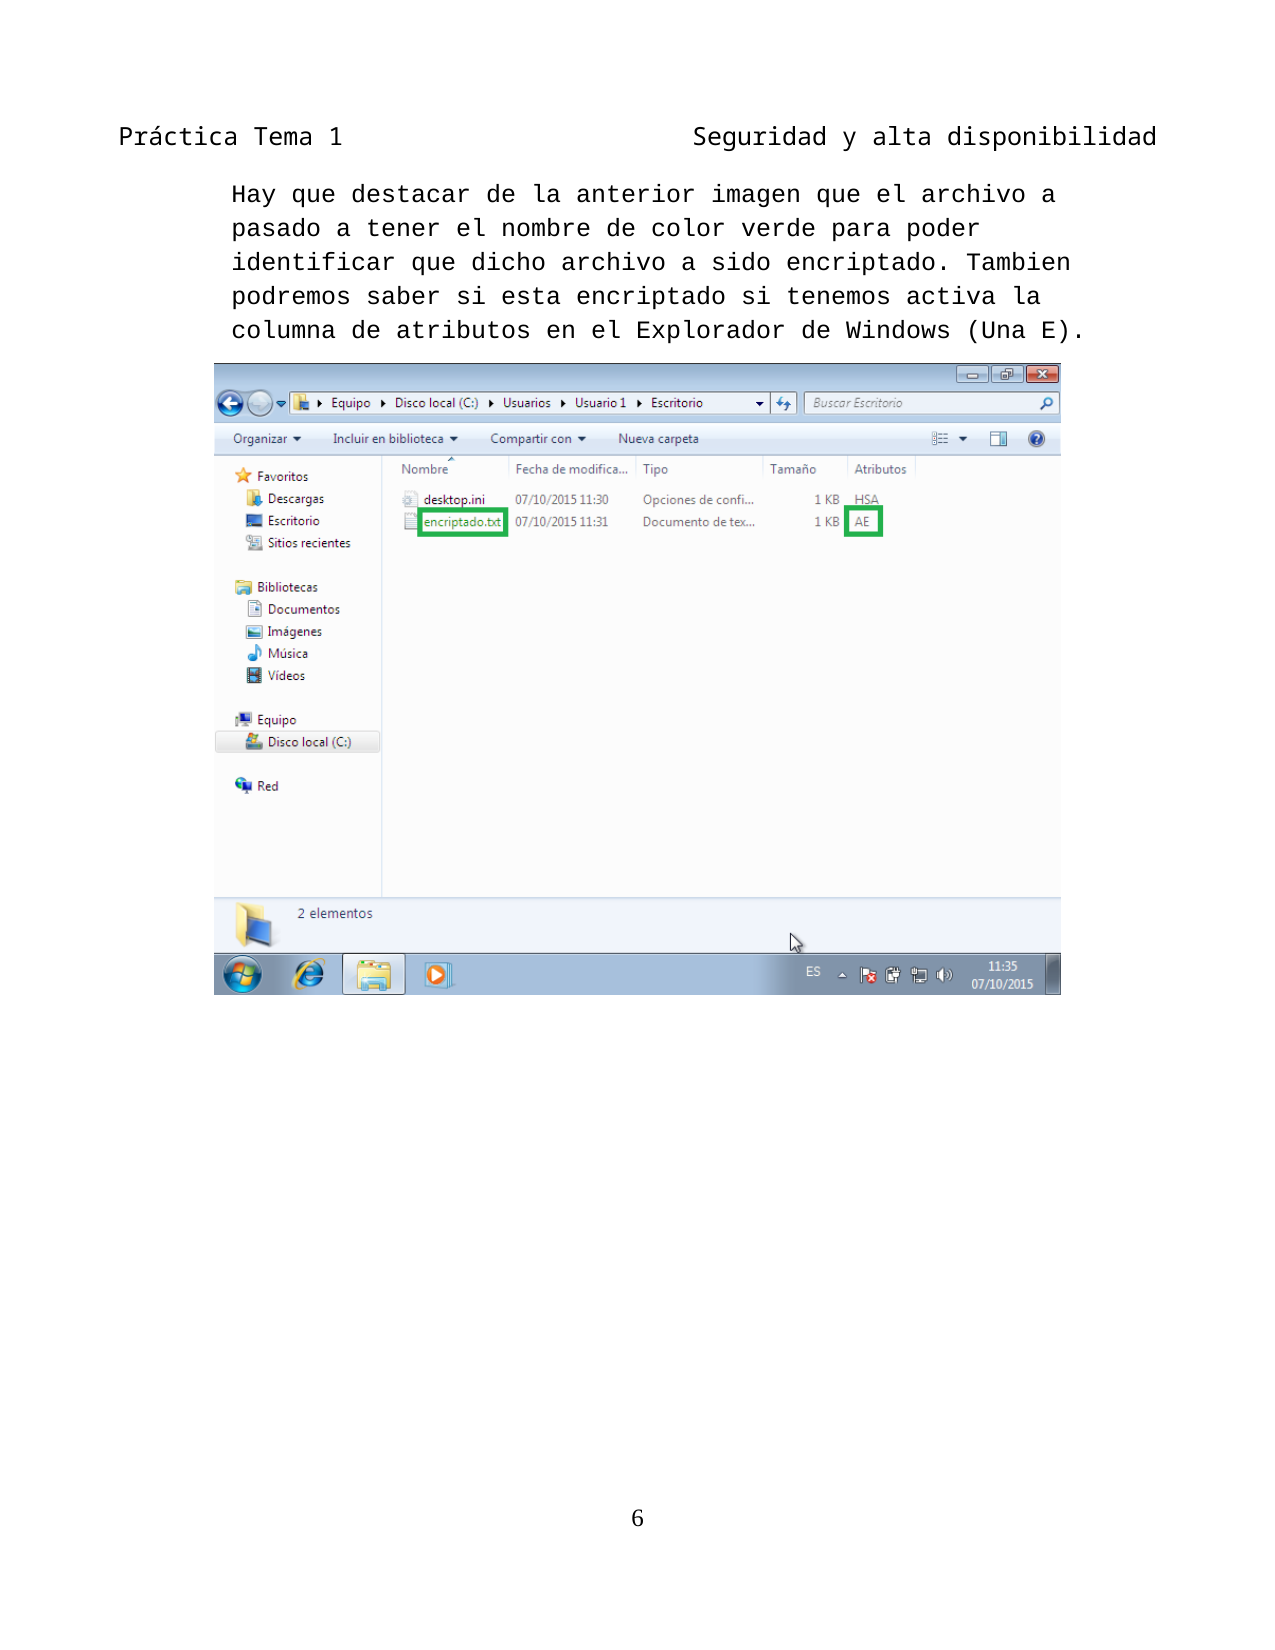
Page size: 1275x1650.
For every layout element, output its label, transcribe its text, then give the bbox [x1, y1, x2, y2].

picture [214, 363, 1061, 995]
text Hay que destacar de la anterior imagen que el archivo a pasado a tener el nombre de color verde para poder identificar que dicho archivo a sido encriptado. Tambien podremos saber si esta encriptado si tenemos activa la columna de atributos en el Explorador de Windows (Una E). [231, 182, 1157, 346]
